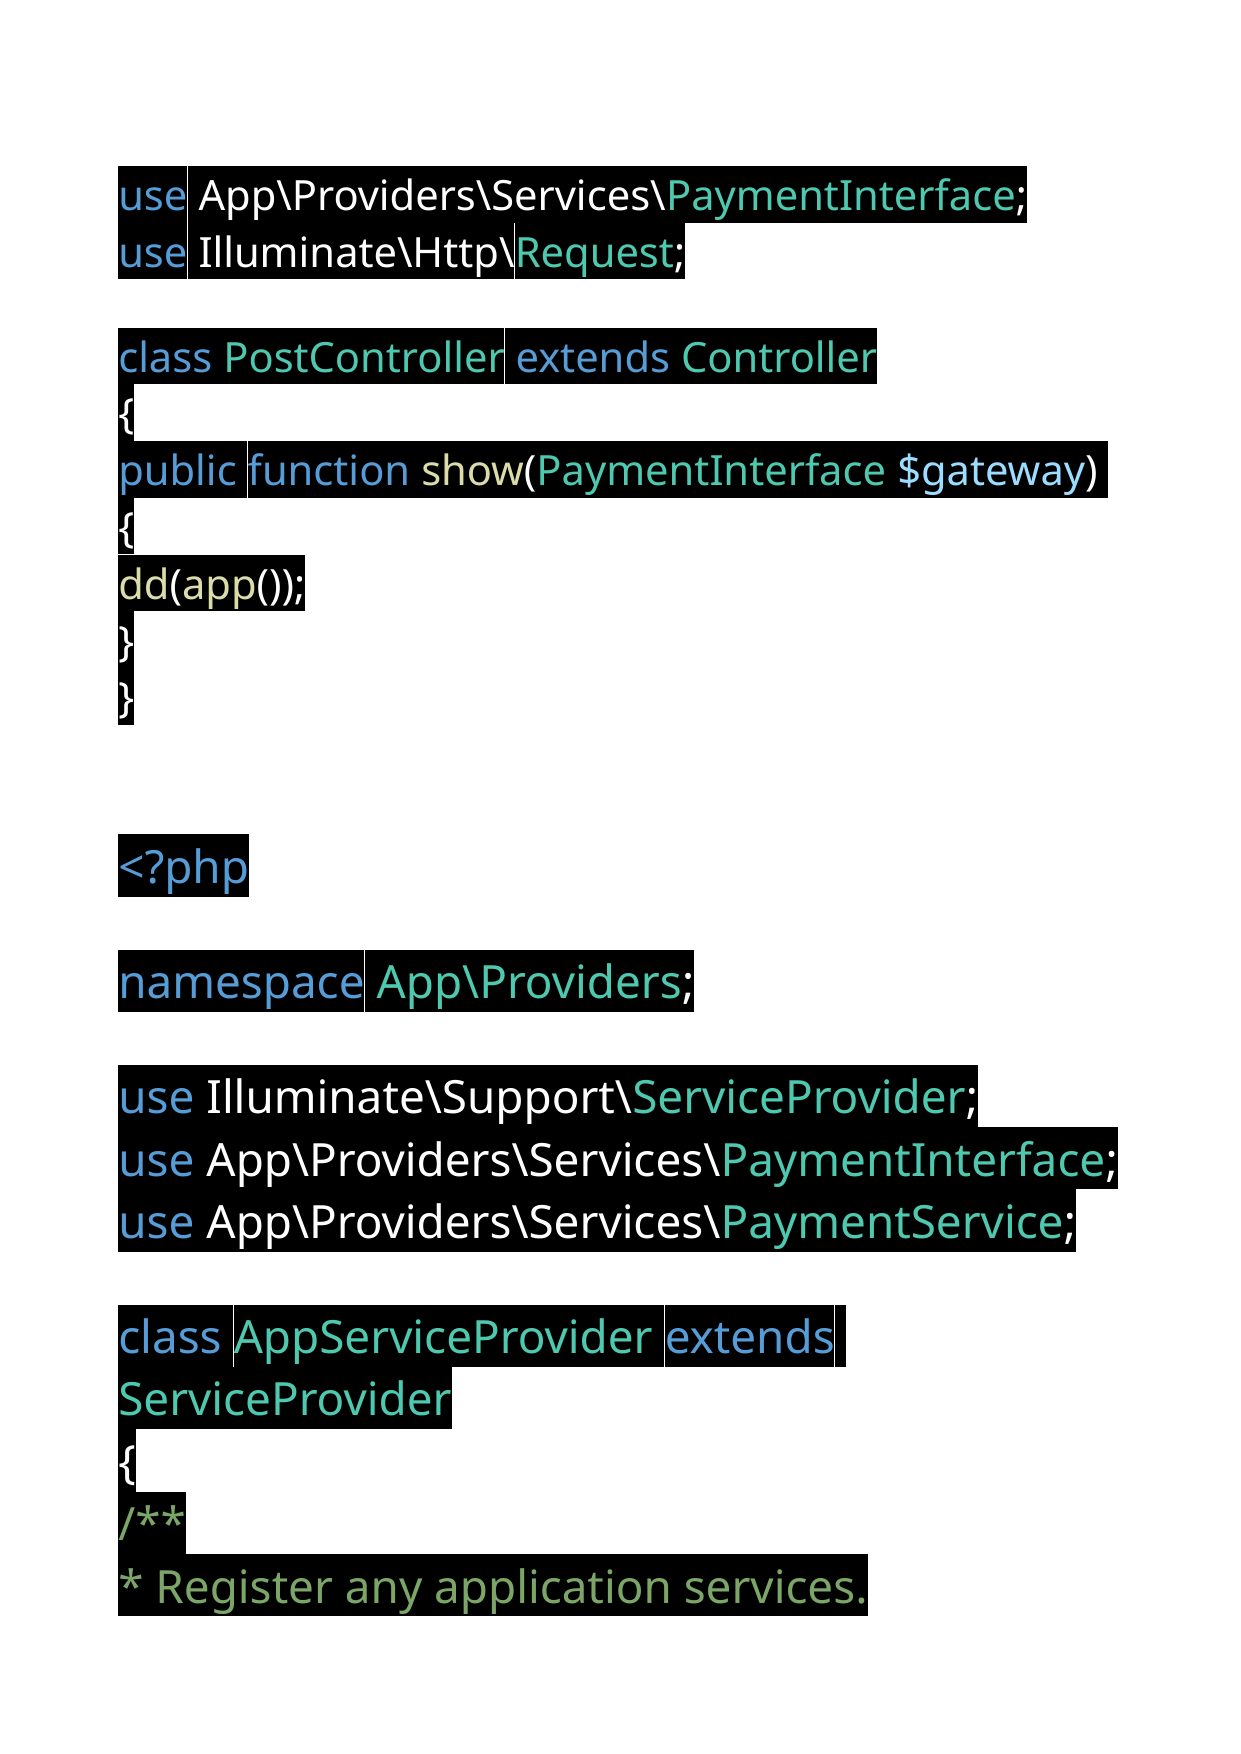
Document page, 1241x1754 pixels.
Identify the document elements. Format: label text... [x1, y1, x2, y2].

text dd(app()); [118, 554, 1122, 611]
text use App\Providers\Services\PaymentInterface; [118, 166, 1122, 223]
text use App\Providers\Services\PaymentInterface; [118, 1127, 1122, 1189]
text public function show(PaymentInterface $gateway) { [118, 441, 1122, 554]
text } [118, 668, 1122, 725]
text use App\Providers\Services\PaymentService; [118, 1189, 1122, 1252]
text class PostController extends Controller [118, 327, 1122, 384]
text class AppServiceProvider extends ServiceProvider [118, 1304, 1122, 1429]
text { [118, 1429, 1122, 1492]
text <?php [118, 834, 1122, 897]
text /** [118, 1492, 1122, 1554]
text { [118, 384, 1122, 441]
text * Register any application services. [118, 1554, 1122, 1616]
text use Illuminate\Http\Request; [118, 223, 1122, 279]
text use Illuminate\Support\ServiceProvider; [118, 1064, 1122, 1127]
text namespace App\Providers; [118, 949, 1122, 1012]
text } [118, 611, 1122, 668]
